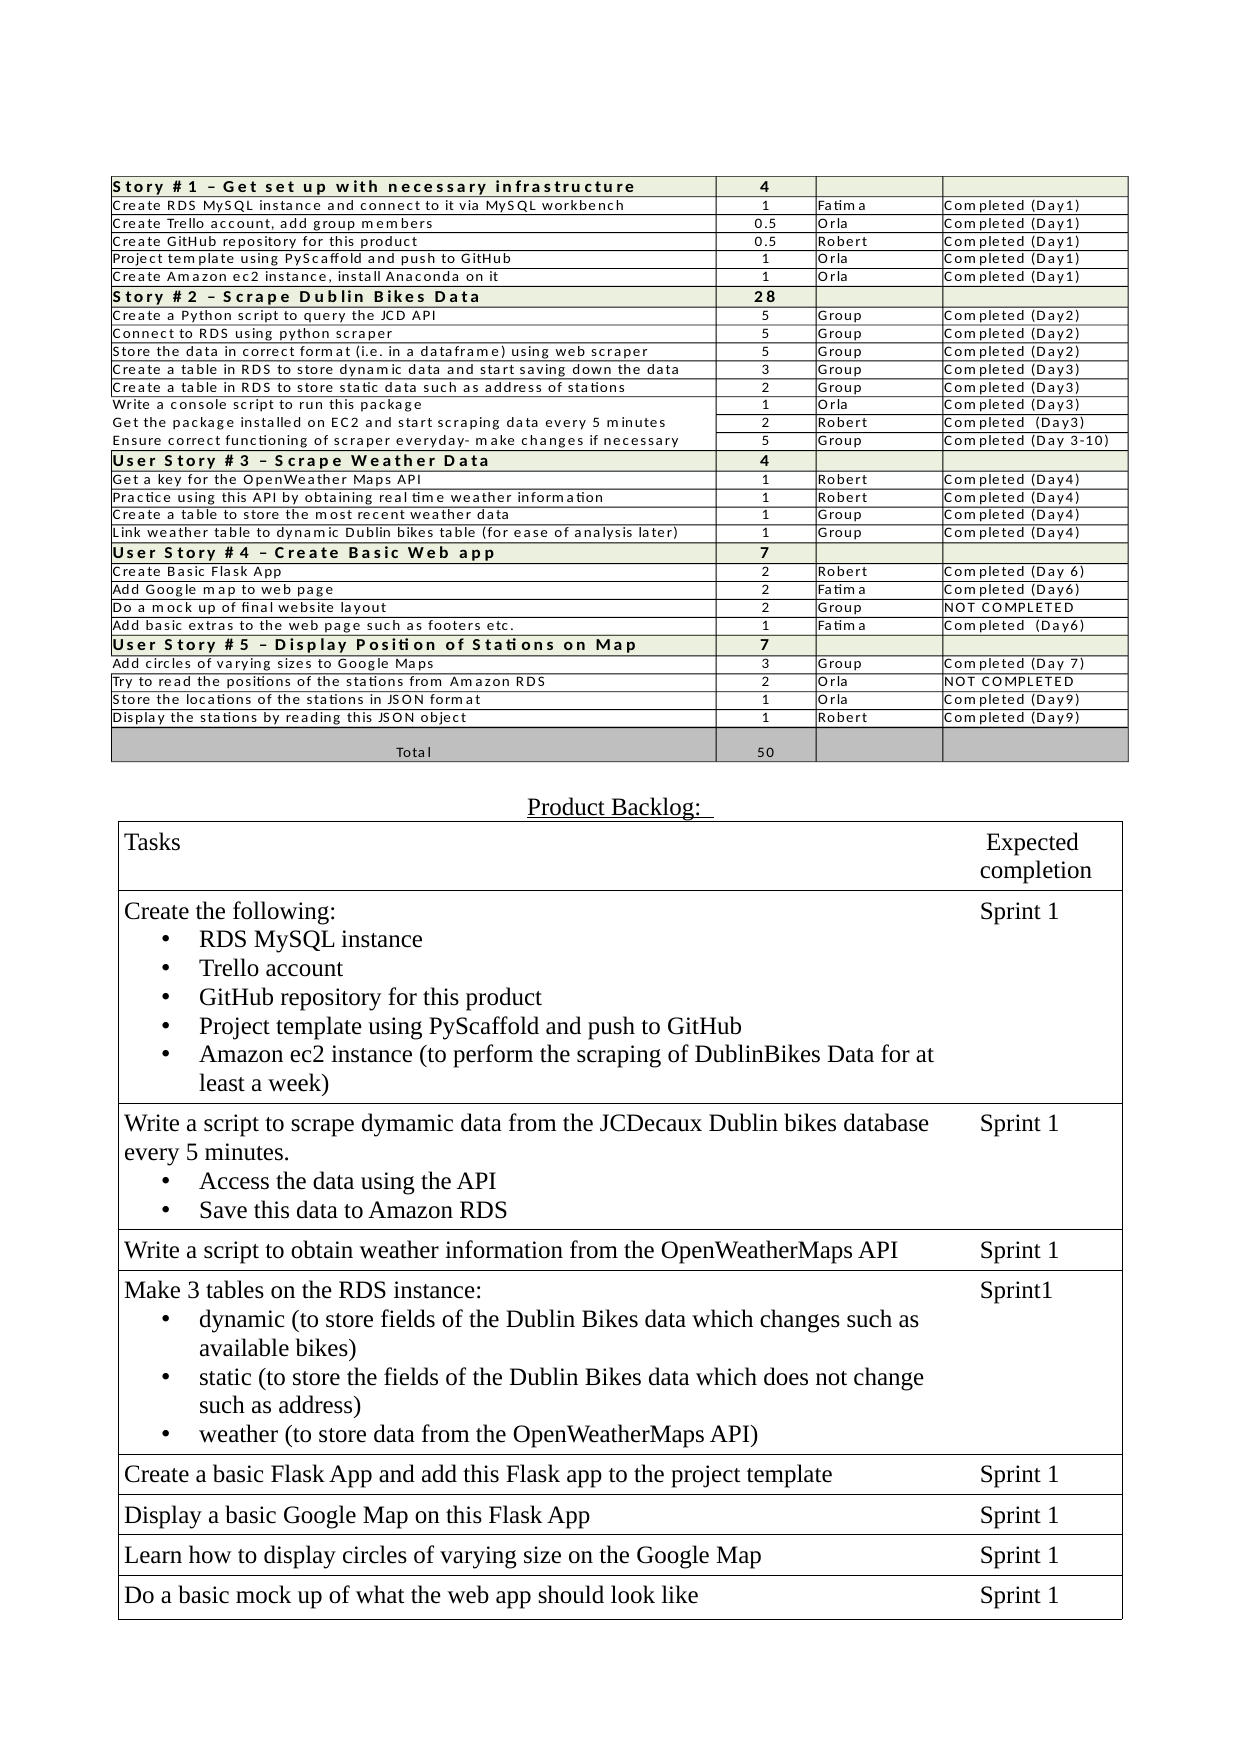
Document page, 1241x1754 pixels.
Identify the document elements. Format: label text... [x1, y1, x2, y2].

table_cell Write a script to obtain weather information from the OpenWeatherMaps API [119, 1230, 974, 1269]
table_header Expected completion [974, 822, 1122, 890]
table_cell Create the following: RDS MySQL instance Trello account GitHub repository for this product Project template using PyScaffold and push to GitHub Amazon ec2 instance (to perform the scraping of DublinBikes Data for at least a week) [119, 891, 974, 1103]
table_cell Make 3 tables on the RDS instance: dynamic (to store fields of the Dublin Bikes data which changes such as available bikes) static (to store the fields of the Dublin Bikes data which does not change such as address) weather (to store data from the OpenWeatherMaps API) [119, 1271, 974, 1454]
table_cell Sprint 1 [974, 1495, 1122, 1534]
table_cell Sprint 1 [974, 1455, 1122, 1494]
text Product Backlog: [118, 792, 1122, 821]
table_cell Sprint1 [974, 1271, 1122, 1454]
table_cell Sprint 1 [974, 1230, 1122, 1269]
table_cell Create a basic Flask App and add this Flask app to the project template [119, 1455, 974, 1494]
table_cell Sprint 1 [974, 1576, 1122, 1618]
table_cell Learn how to display circles of varying size on the Google Map [119, 1535, 974, 1574]
table_cell Write a script to scrape dymamic data from the JCDecaux Dublin bikes database every 5 minutes. Access the data using the API Save this data to Amazon RDS [119, 1104, 974, 1229]
table_cell Display a basic Google Map on this Flask App [119, 1495, 974, 1534]
table_cell Sprint 1 [974, 891, 1122, 1103]
table_cell Do a basic mock up of what the web app should look like [119, 1576, 974, 1618]
table_cell Sprint 1 [974, 1104, 1122, 1229]
table_cell Sprint 1 [974, 1535, 1122, 1574]
table_header Tasks [119, 822, 974, 890]
